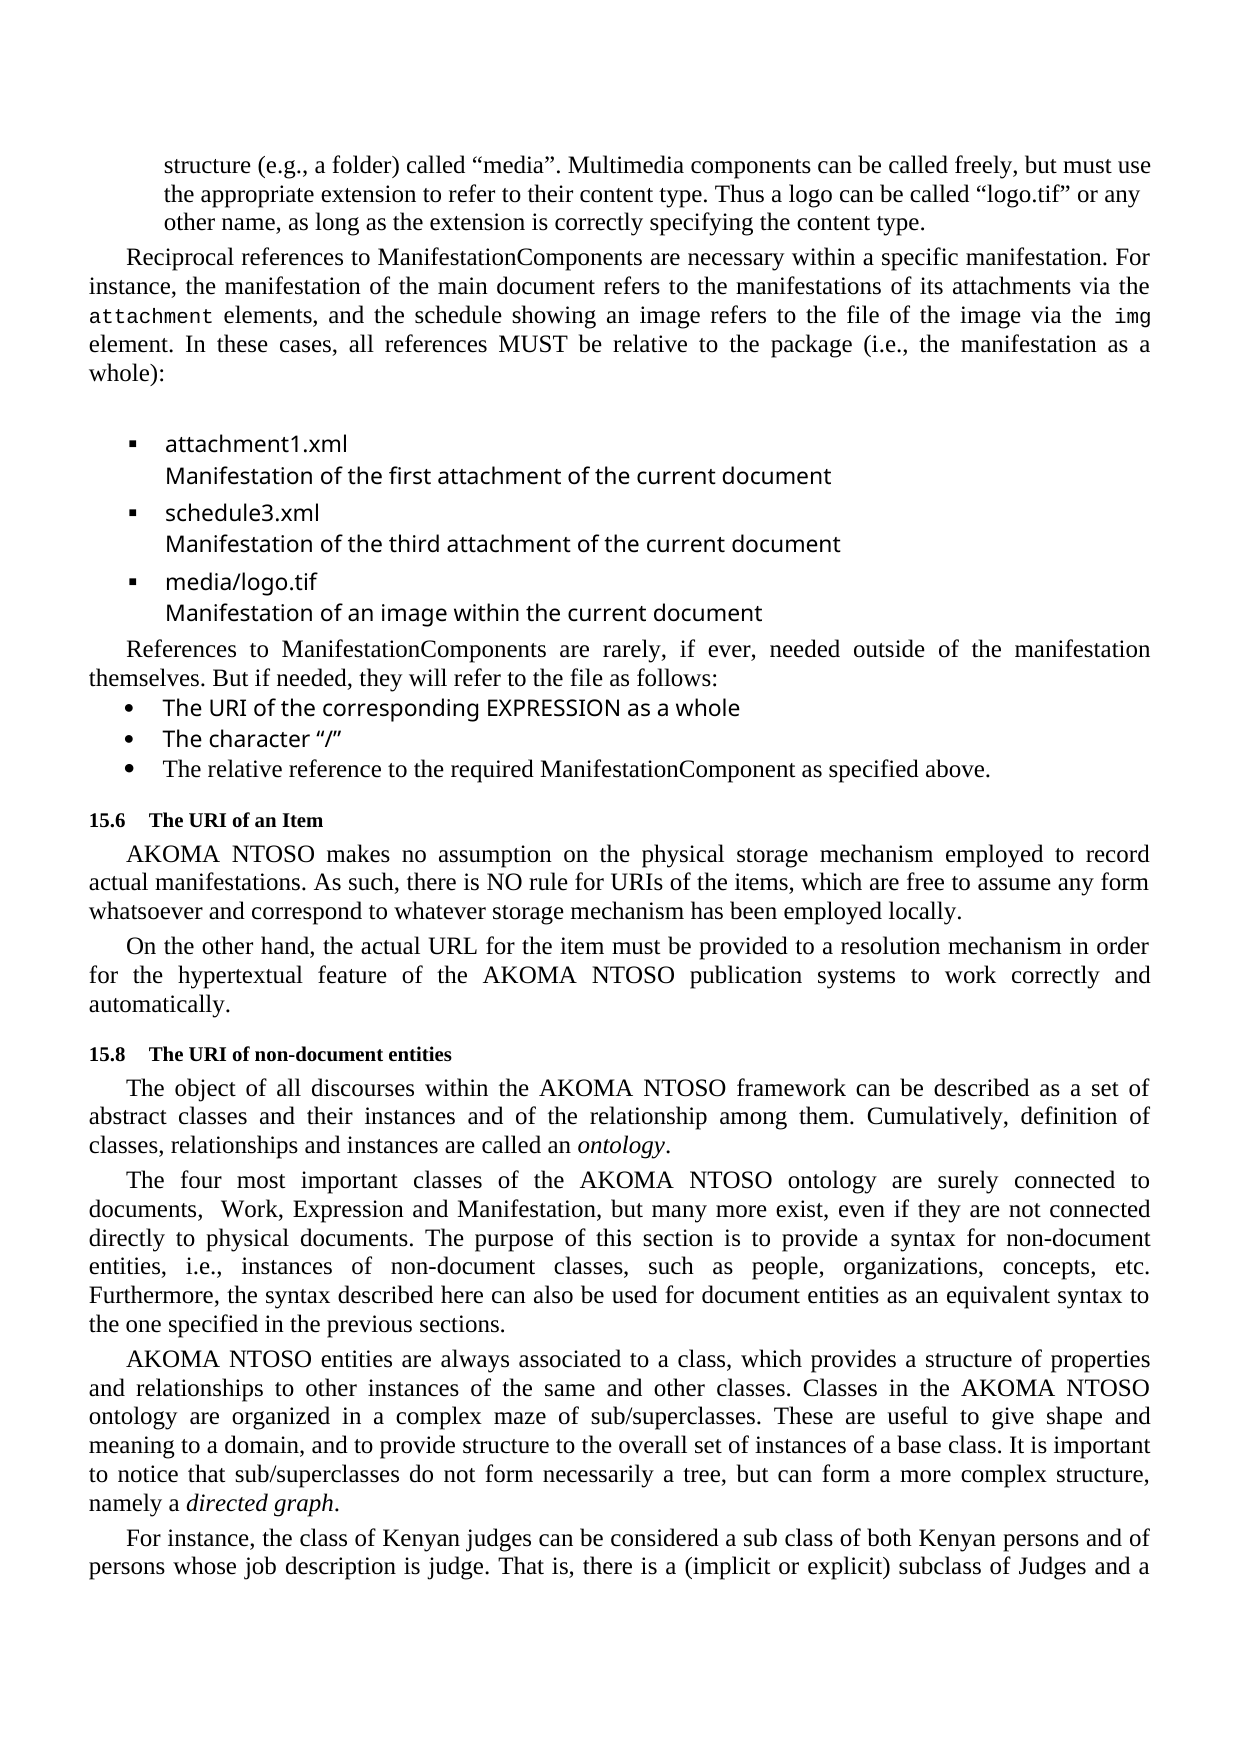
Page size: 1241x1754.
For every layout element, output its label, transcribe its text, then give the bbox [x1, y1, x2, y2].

text References to ManifestationComponents are rarely, if ever, needed outside of the manifestation themselves. But if needed, they will refer to the file as follows: [89, 634, 1151, 692]
list The relative reference to the required ManifestationComponent as specified above. [125, 754, 1151, 783]
list The URI of the corresponding EXPRESSION as a whole [125, 692, 1151, 723]
list attachment1.xml Manifestation of the first attachment of the current document [127, 428, 1151, 491]
text Reciprocal references to ManifestationComponents are necessary within a specific manifestation. For instance, the manifestation of the main document refers to the manifestations of its attachments via the attachment elements, and the schedule showing an image refers to the file of the image via the img element. In these cases, all references MUST be relative to the package (i.e., the manifestation as a whole): [89, 242, 1151, 387]
list The character “/” [125, 723, 1151, 754]
text On the other hand, the actual URL for the item must be provided to a resolution mechanism in order for the hypertextual feature of the AKOMA NTOSO publication systems to work correctly and automatically. [89, 931, 1151, 1017]
text The object of all discourses within the AKOMA NTOSO framework can be described as a set of abstract classes and their instances and of the relationship among them. Cumulatively, definition of classes, relationships and instances are called an ontology. [89, 1073, 1151, 1159]
list structure (e.g., a folder) called “media”. Multimedia components can be called freely, but must use the appropriate extension to refer to their content type. Thus a logo can be called “logo.tif” or any other name, as long as the extension is correctly specifying the content type. [126, 150, 1151, 236]
subtitle The URI of non-document entities [89, 1042, 1151, 1066]
list media/logo.tif Manifestation of an image within the current document [127, 566, 1151, 628]
text AKOMA NTOSO entities are always associated to a class, which provides a structure of properties and relationships to other instances of the same and other classes. Classes in the AKOMA NTOSO ontology are organized in a complex maze of sub/superclasses. These are useful to give shape and meaning to a domain, and to provide structure to the overall set of instances of a base class. It is important to notice that sub/superclasses do not form necessarily a tree, but can form a more complex structure, namely a directed graph. [89, 1344, 1151, 1516]
text The four most important classes of the AKOMA NTOSO ontology are surely connected to documents, Work, Expression and Manifestation, but many more exist, even if they are not connected directly to physical documents. The purpose of this section is to provide a syntax for non-document entities, i.e., instances of non-document classes, such as people, organizations, concepts, etc. Furthermore, the syntax described here can also be used for document entities as an equivalent syntax to the one specified in the previous sections. [89, 1165, 1151, 1338]
list schedule3.xml Manifestation of the third attachment of the current document [127, 497, 1151, 559]
text AKOMA NTOSO makes no assumption on the physical storage mechanism employed to record actual manifestations. As such, there is NO rule for URIs of the items, which are free to assume any form whatsoever and correspond to whatever storage mechanism has been employed locally. [89, 839, 1151, 925]
text For instance, the class of Kenyan judges can be considered a sub class of both Kenyan persons and of persons whose job description is judge. That is, there is a (implicit or explicit) subclass of Judges and a [89, 1523, 1151, 1580]
subtitle The URI of an Item [89, 808, 1151, 832]
